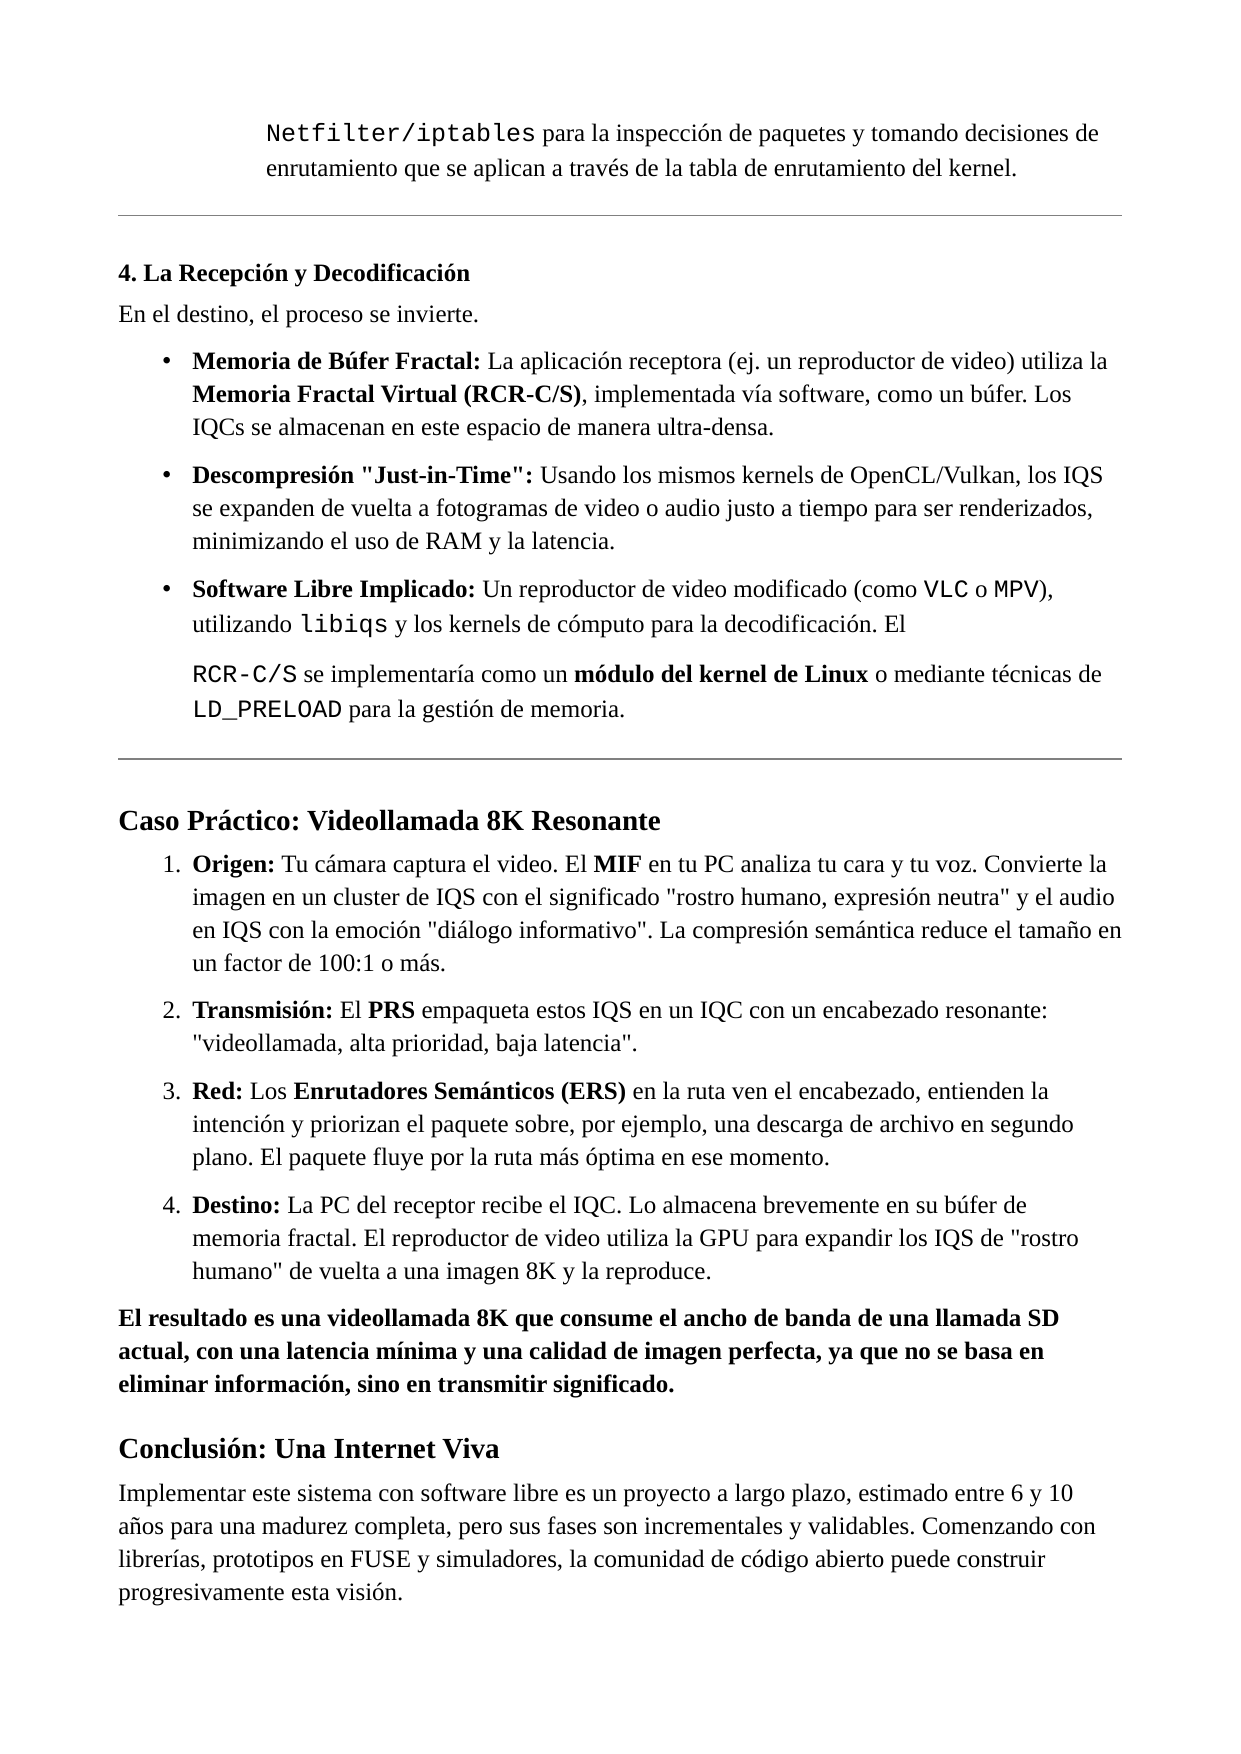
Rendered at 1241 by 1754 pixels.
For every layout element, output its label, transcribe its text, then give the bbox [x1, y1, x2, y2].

list Origen: Tu cámara captura el video. El MIF en tu PC analiza tu cara y tu voz. Convierte la imagen en un cluster de IQS con el significado "rostro humano, expresión neutra" y el audio en IQS con la emoción "diálogo informativo". La compresión semántica reduce el tamaño en un factor de 100:1 o más. [162, 849, 1122, 977]
list Destino: La PC del receptor recibe el IQC. Lo almacena brevemente en su búfer de memoria fractal. El reproductor de video utiliza la GPU para expandir los IQS de "rostro humano" de vuelta a una imagen 8K y la reproduce. [162, 1190, 1122, 1284]
list Software Libre Implicado: Un reproductor de video modificado (como VLC o MPV), utilizando libiqs y los kernels de cómputo para la decodificación. El [162, 574, 1122, 640]
text Implementar este sistema con software libre es un proyecto a largo plazo, estimado entre 6 y 10 años para una madurez completa, pero sus fases son incrementales y validables. Comenzando con librerías, prototipos en FUSE y simuladores, la comunidad de código abierto puede construir progresivamente esta visión. [118, 1478, 1122, 1606]
text El resultado es una videollamada 8K que consume el ancho de banda de una llamada SD actual, con una latencia mínima y una calidad de imagen perfecta, ya que no se basa en eliminar información, sino en transmitir significado. [118, 1303, 1122, 1398]
subtitle 4. La Recepción y Decodificación [118, 258, 1122, 286]
list Transmisión: El PRS empaqueta estos IQS en un IQC con un encabezado resonante: "videollamada, alta prioridad, baja latencia". [162, 996, 1122, 1057]
subtitle Conclusión: Una Internet Viva [118, 1432, 1122, 1465]
list Memoria de Búfer Fractal: La aplicación receptora (ej. un reproductor de video) utiliza la Memoria Fractal Virtual (RCR-C/S), implementada vía software, como un búfer. Los IQCs se almacenan en este espacio de manera ultra-densa. [162, 346, 1122, 441]
list RCR-C/S se implementaría como un módulo del kernel de Linux o mediante técnicas de LD_PRELOAD para la gestión de memoria. [162, 659, 1122, 725]
list Netfilter/iptables para la inspección de paquetes y tomando decisiones de enrutamiento que se aplican a través de la tabla de enrutamiento del kernel. [236, 118, 1122, 182]
list Red: Los Enrutadores Semánticos (ERS) en la ruta ven el encabezado, entienden la intención y priorizan el paquete sobre, por ejemplo, una descarga de archivo en segundo plano. El paquete fluye por la ruta más óptima en ese momento. [162, 1076, 1122, 1171]
text En el destino, el proceso se invierte. [118, 299, 1122, 328]
list Descompresión "Just-in-Time": Usando los mismos kernels de OpenCL/Vulkan, los IQS se expanden de vuelta a fotogramas de video o audio justo a tiempo para ser renderizados, minimizando el uso de RAM y la latencia. [162, 460, 1122, 555]
subtitle Caso Práctico: Videollamada 8K Resonante [118, 803, 1122, 836]
